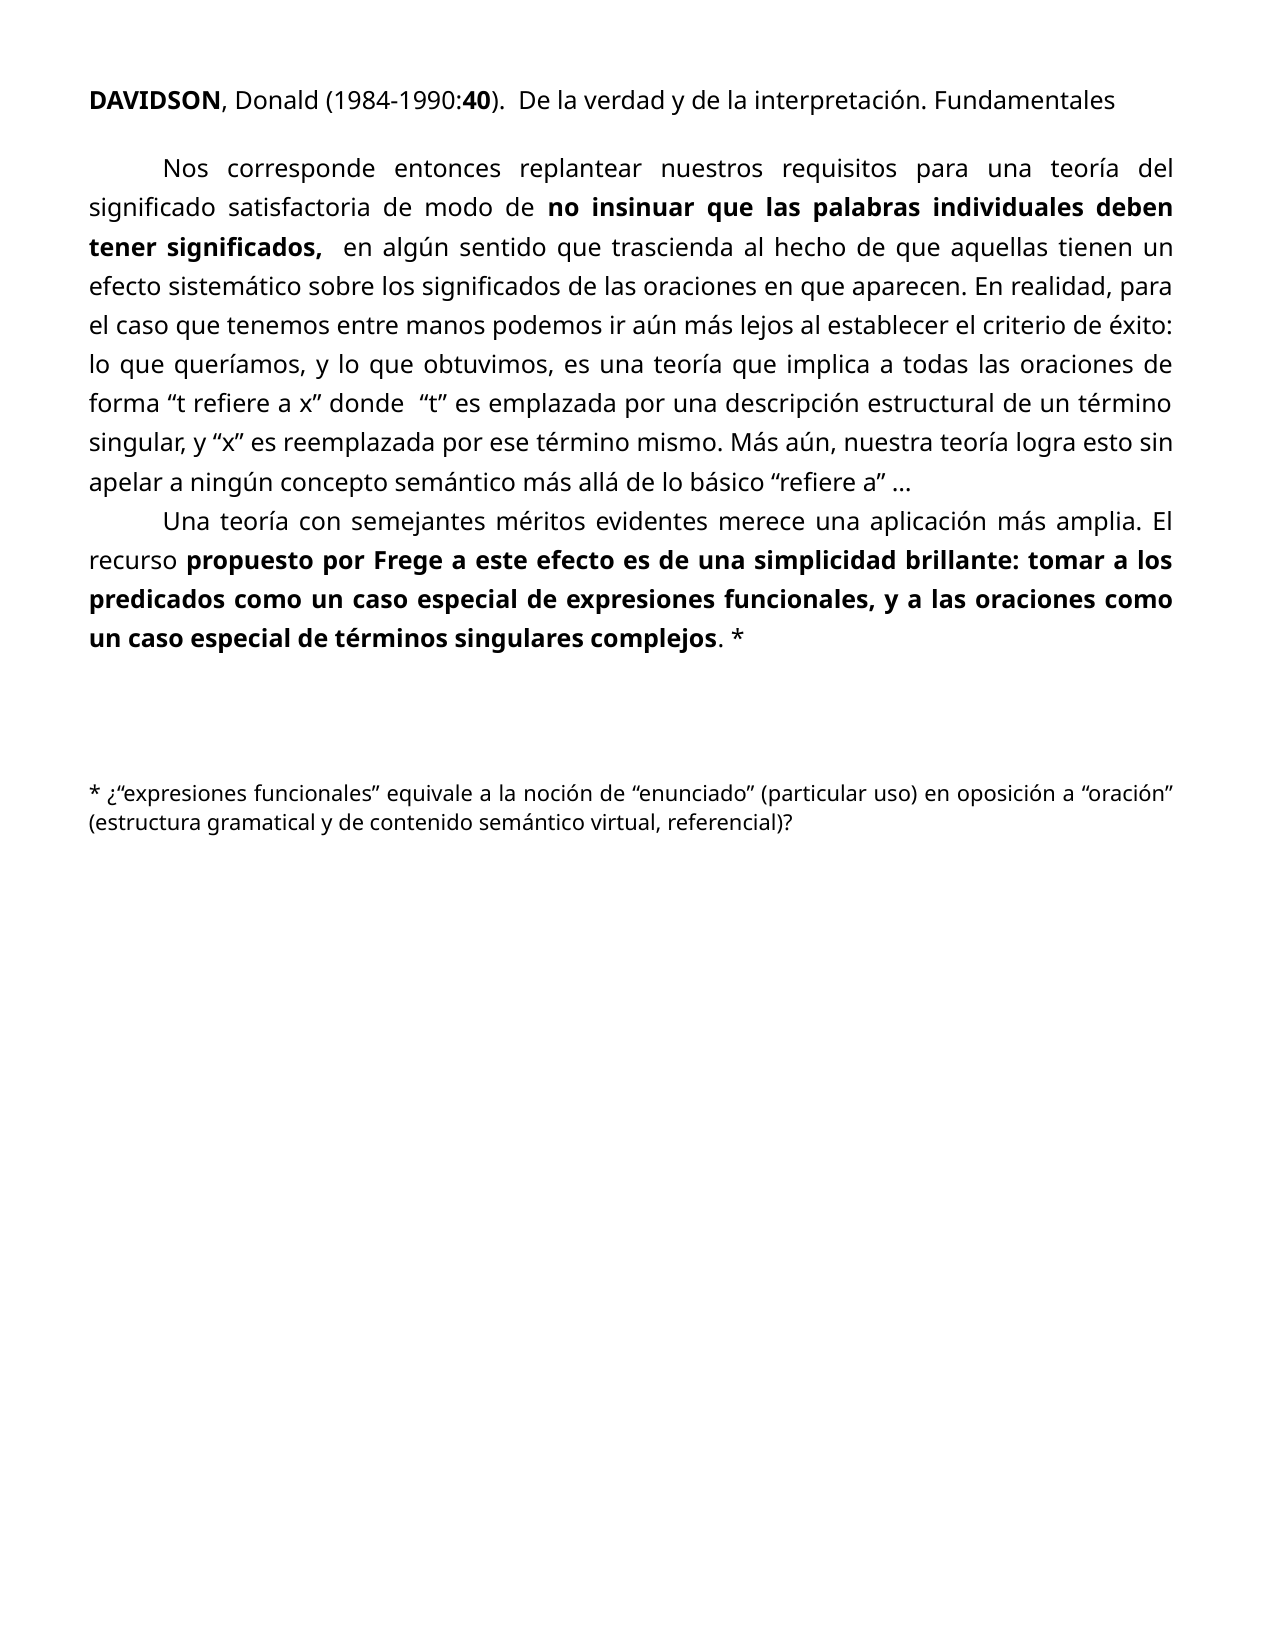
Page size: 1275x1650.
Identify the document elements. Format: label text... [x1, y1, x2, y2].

text * ¿“expresiones funcionales” equivale a la noción de “enunciado” (particular uso) en oposición a “oración” (estructura gramatical y de contenido semántico virtual, referencial)? [88, 777, 1174, 837]
text Nos corresponde entonces replantear nuestros requisitos para una teoría del significado satisfactoria de modo de no insinuar que las palabras individuales deben tener significados, en algún sentido que trascienda al hecho de que aquellas tienen un efecto sistemático sobre los significados de las oraciones en que aparecen. En realidad, para el caso que tenemos entre manos podemos ir aún más lejos al establecer el criterio de éxito: lo que queríamos, y lo que obtuvimos, es una teoría que implica a todas las oraciones de forma “t refiere a x” donde “t” es emplazada por una descripción estructural de un término singular, y “x” es reemplazada por ese término mismo. Más aún, nuestra teoría logra esto sin apelar a ningún concepto semántico más allá de lo básico “refiere a” … [88, 151, 1174, 498]
text DAVIDSON, Donald (1984-1990:40). De la verdad y de la interpretación. Fundamentales [88, 83, 1174, 117]
text Una teoría con semejantes méritos evidentes merece una aplicación más amplia. El recurso propuesto por Frege a este efecto es de una simplicidad brillante: tomar a los predicados como un caso especial de expresiones funcionales, y a las oraciones como un caso especial de términos singulares complejos. * [88, 503, 1174, 655]
